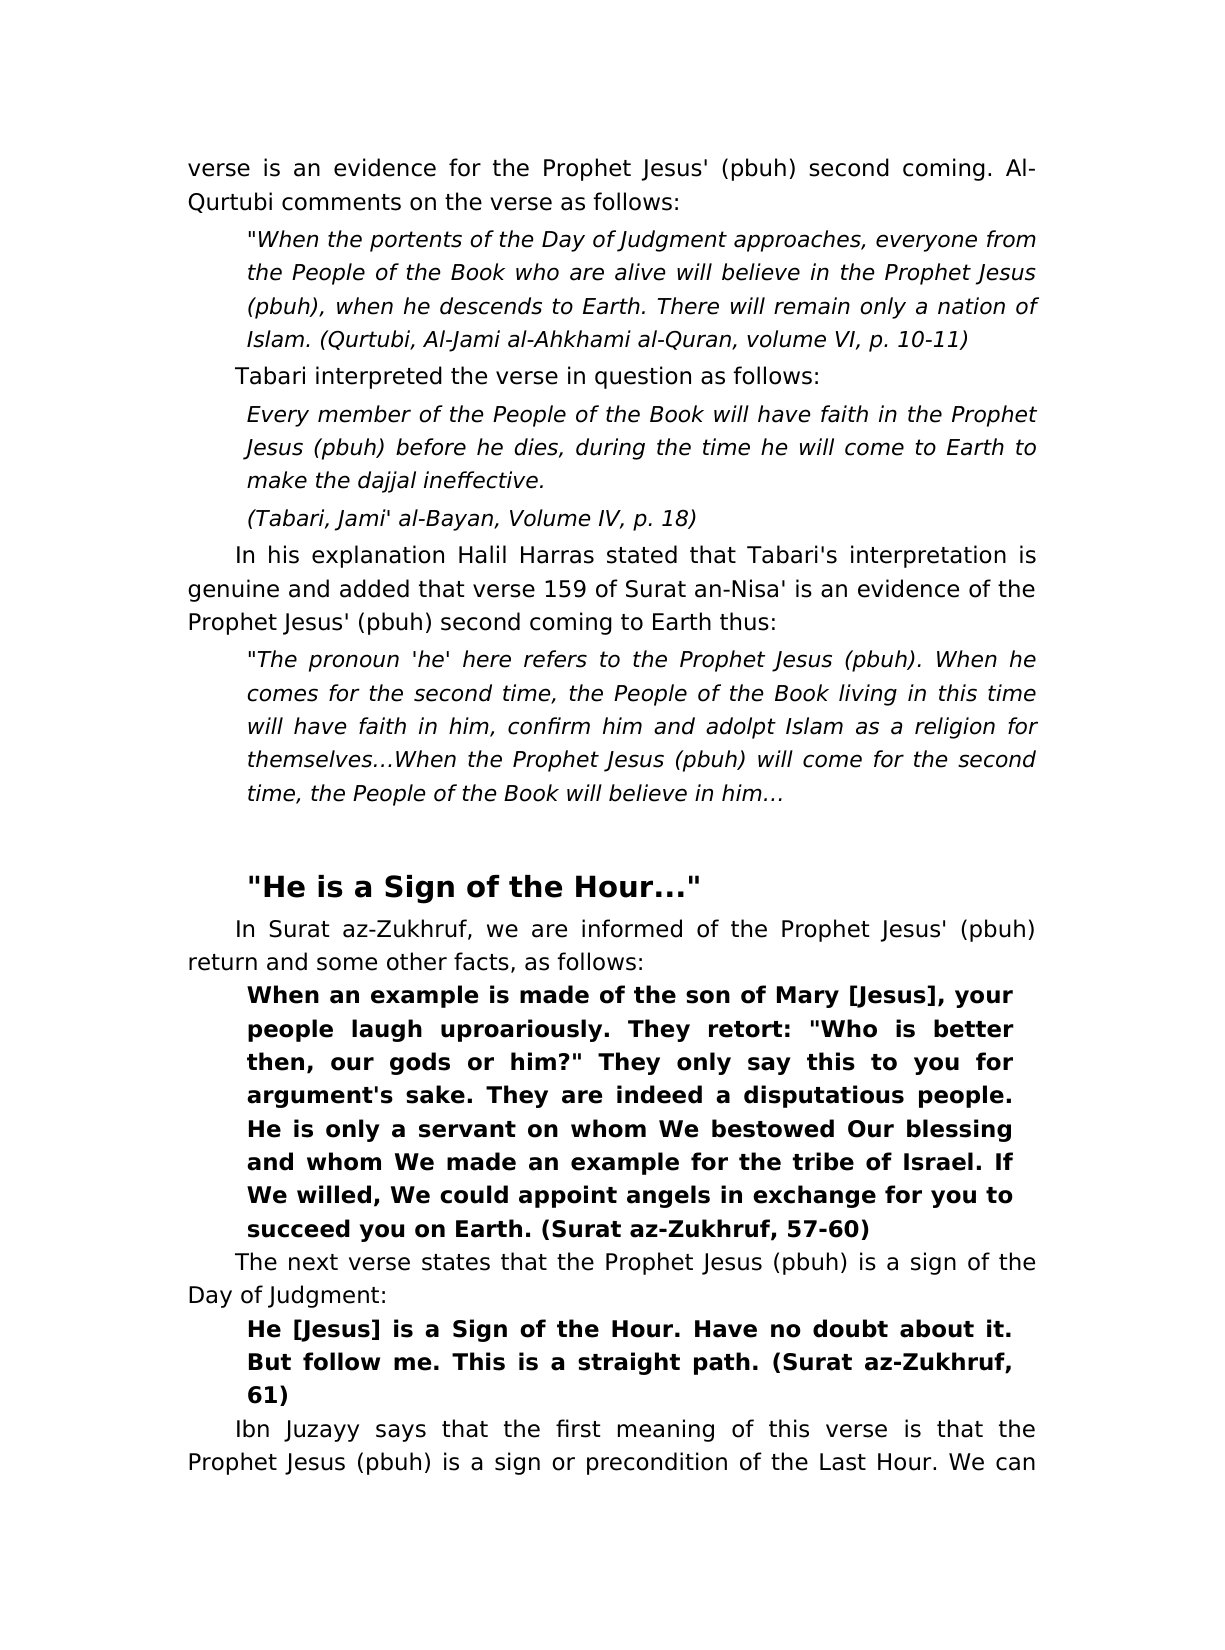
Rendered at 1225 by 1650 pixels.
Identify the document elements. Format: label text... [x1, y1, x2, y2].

text When an example is made of the son of Mary [Jesus], your people laugh uproariously. They retort: "Who is better then, our gods or him?" They only say this to you for argument's sake. They are indeed a disputatious people. He is only a servant on whom We bestowed Our blessing and whom We made an example for the tribe of Israel. If We willed, We could appoint angels in exchange for you to succeed you on Earth. (Surat az-Zukhruf, 57-60) [247, 977, 1014, 1244]
text In his explanation Halil Harras stated that Tabari's interpretation is genuine and added that verse 159 of Surat an-Nisa' is an evidence of the Prophet Jesus' (pbuh) second coming to Earth thus: [187, 537, 1037, 637]
text In Surat az-Zukhruf, we are informed of the Prophet Jesus' (pbuh) return and some other facts, as follows: [187, 910, 1037, 977]
text Ibn Juzayy says that the first meaning of this verse is that the Prophet Jesus (pbuh) is a sign or precondition of the Last Hour. We can [187, 1410, 1037, 1477]
text "The pronoun 'he' here refers to the Prophet Jesus (pbuh). When he comes for the second time, the People of the Book living in this time will have faith in him, confirm him and adolpt Islam as a religion for themselves…When the Prophet Jesus (pbuh) will come for the second time, the People of the Book will believe in him… [247, 641, 1037, 808]
subtitle "He is a Sign of the Hour..." [187, 870, 1037, 904]
text verse is an evidence for the Prophet Jesus' (pbuh) second coming. Al-Qurtubi comments on the verse as follows: [187, 150, 1037, 217]
text (Tabari, Jami' al-Bayan, Volume IV, p. 18) [247, 499, 1037, 533]
text Tabari interpreted the verse in question as follows: [187, 358, 1037, 391]
text "When the portents of the Day of Judgment approaches, everyone from the People of the Book who are alive will believe in the Prophet Jesus (pbuh), when he descends to Earth. There will remain only a nation of Islam. (Qurtubi, Al-Jami al-Ahkhami al-Quran, volume VI, p. 10-11) [247, 221, 1037, 354]
text The next verse states that the Prophet Jesus (pbuh) is a sign of the Day of Judgment: [187, 1244, 1037, 1310]
text Every member of the People of the Book will have faith in the Prophet Jesus (pbuh) before he dies, during the time he will come to Earth to make the dajjal ineffective. [247, 396, 1037, 496]
text He [Jesus] is a Sign of the Hour. Have no doubt about it. But follow me. This is a straight path. (Surat az-Zukhruf, 61) [247, 1310, 1014, 1410]
